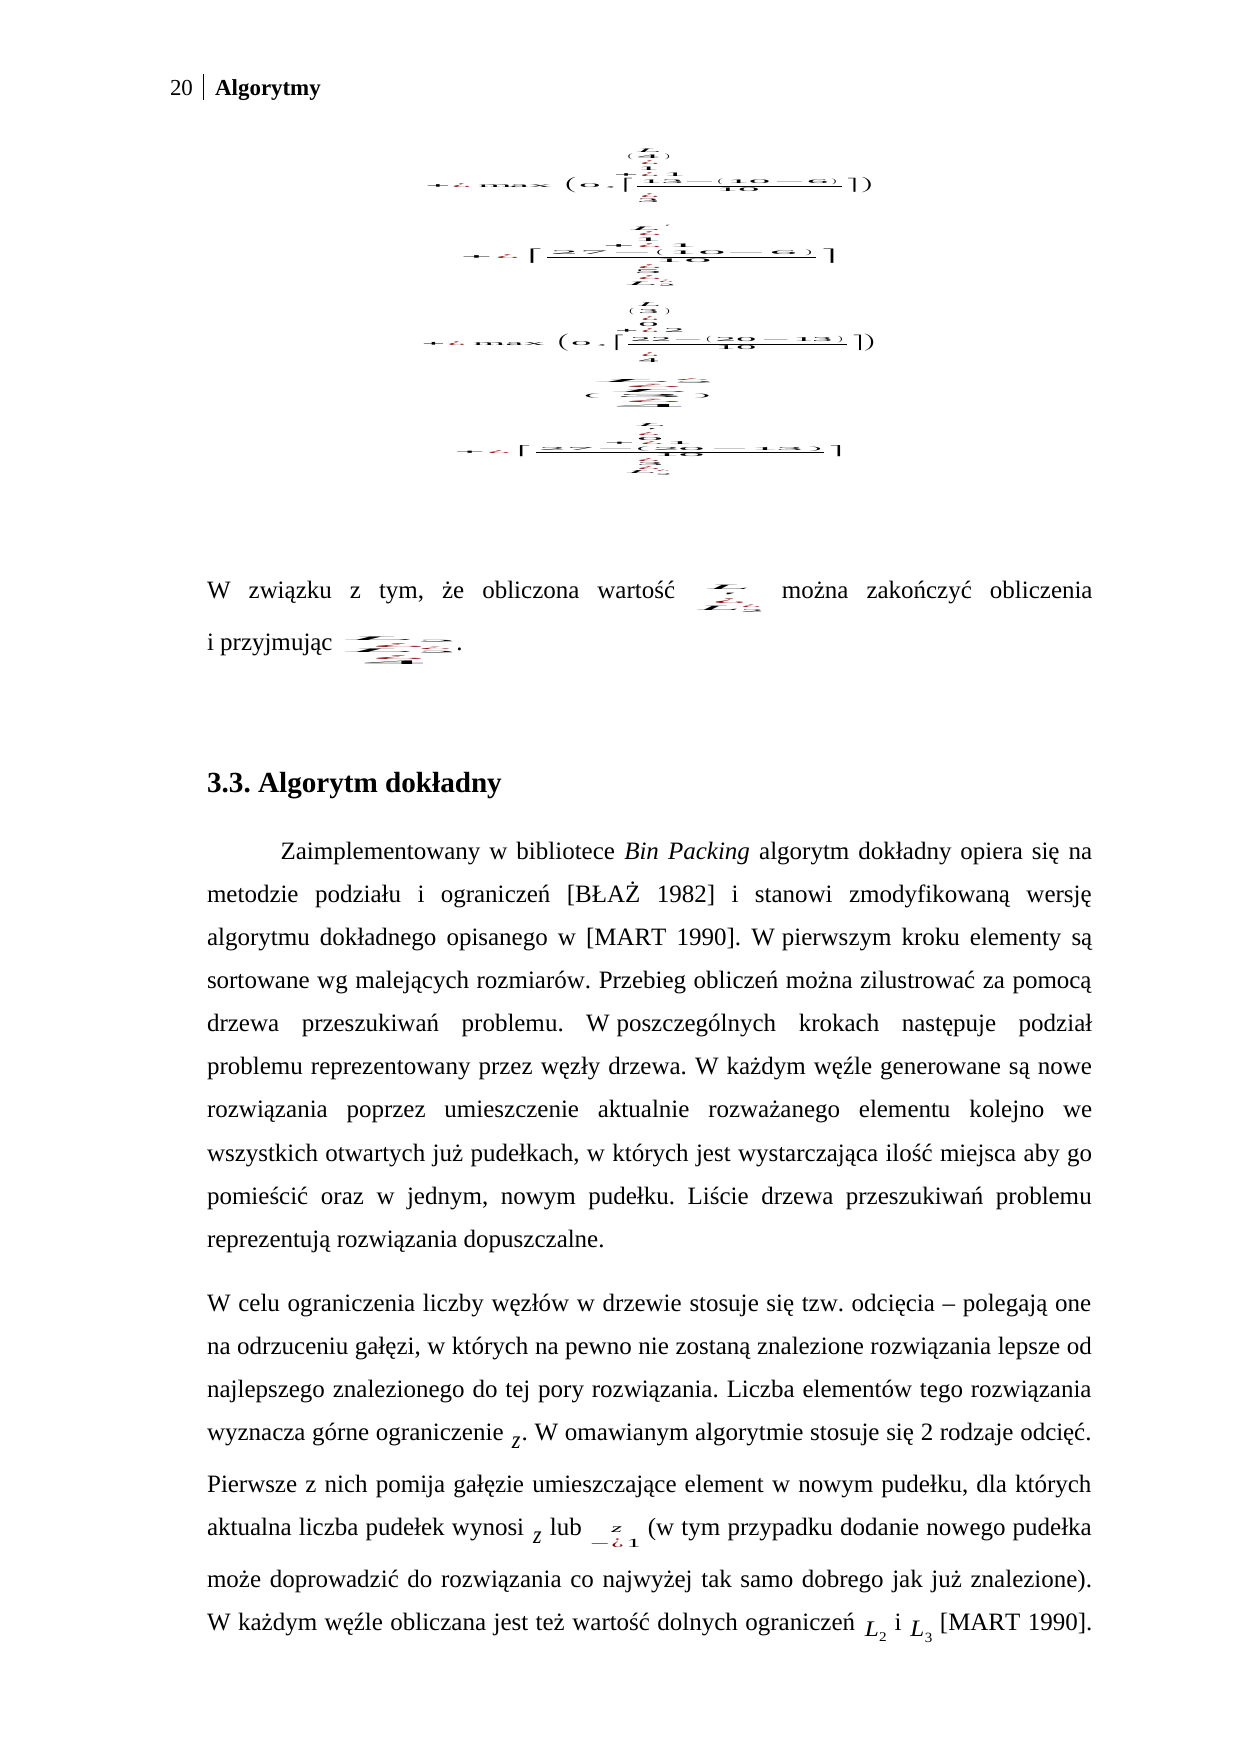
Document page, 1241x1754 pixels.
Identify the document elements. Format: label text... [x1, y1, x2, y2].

text W związku z tym, że obliczona wartość można zakończyć obliczenia i przyjmując . [207, 575, 1092, 666]
text 3.3. Algorytm dokładny [207, 765, 1092, 798]
text W celu ograniczenia liczby węzłów w drzewie stosuje się tzw. odcięcia – polegają one na odrzuceniu gałęzi, w których na pewno nie zostaną znalezione rozwiązania lepsze od najlepszego znalezionego do tej pory rozwiązania. Liczba elementów tego rozwiązania wyznacza górne ograniczenie . W omawianym algorytmie stosuje się 2 rodzaje odcięć. Pierwsze z nich pomija gałęzie umieszczające element w nowym pudełku, dla których aktualna liczba pudełek wynosi lub (w tym przypadku dodanie nowego pudełka może doprowadzić do rozwiązania co najwyżej tak samo dobrego jak już znalezione). W każdym węźle obliczana jest też wartość dolnych ograniczeń i [MART 1990]. Jeżeli wartość któregoś z nich jest większa od najmniejszej obliczonej dotychczas, to dana gałąź nie jest przeglądana. Oznacza to bowiem, że przeszukując daną gałąź możemy znaleźć rozwiązanie co najwyżej tak samo dobre jak przeszukując gałąź, dla której obliczona wartość dolnego ograniczenia była niższa. Jest to drugie stosowane odcięcie. Za każdym razem, gdy obliczone dolne ograniczenia są mniejsze od aktualnie najmniejszych, stają się one nowymi najlepszymi ograniczeniami. [207, 1288, 1092, 1645]
text Zaimplementowany w bibliotece Bin Packing algorytm dokładny opiera się na metodzie podziału i ograniczeń [BŁAŻ 1982] i stanowi zmodyfikowaną wersję algorytmu dokładnego opisanego w [MART 1990]. W pierwszym kroku elementy są sortowane wg malejących rozmiarów. Przebieg obliczeń można zilustrować za pomocą drzewa przeszukiwań problemu. W poszczególnych krokach następuje podział problemu reprezentowany przez węzły drzewa. W każdym węźle generowane są nowe rozwiązania poprzez umieszczenie aktualnie rozważanego elementu kolejno we wszystkich otwartych już pudełkach, w których jest wystarczająca ilość miejsca aby go pomieścić oraz w jednym, nowym pudełku. Liście drzewa przeszukiwań problemu reprezentują rozwiązania dopuszczalne. [207, 836, 1092, 1253]
